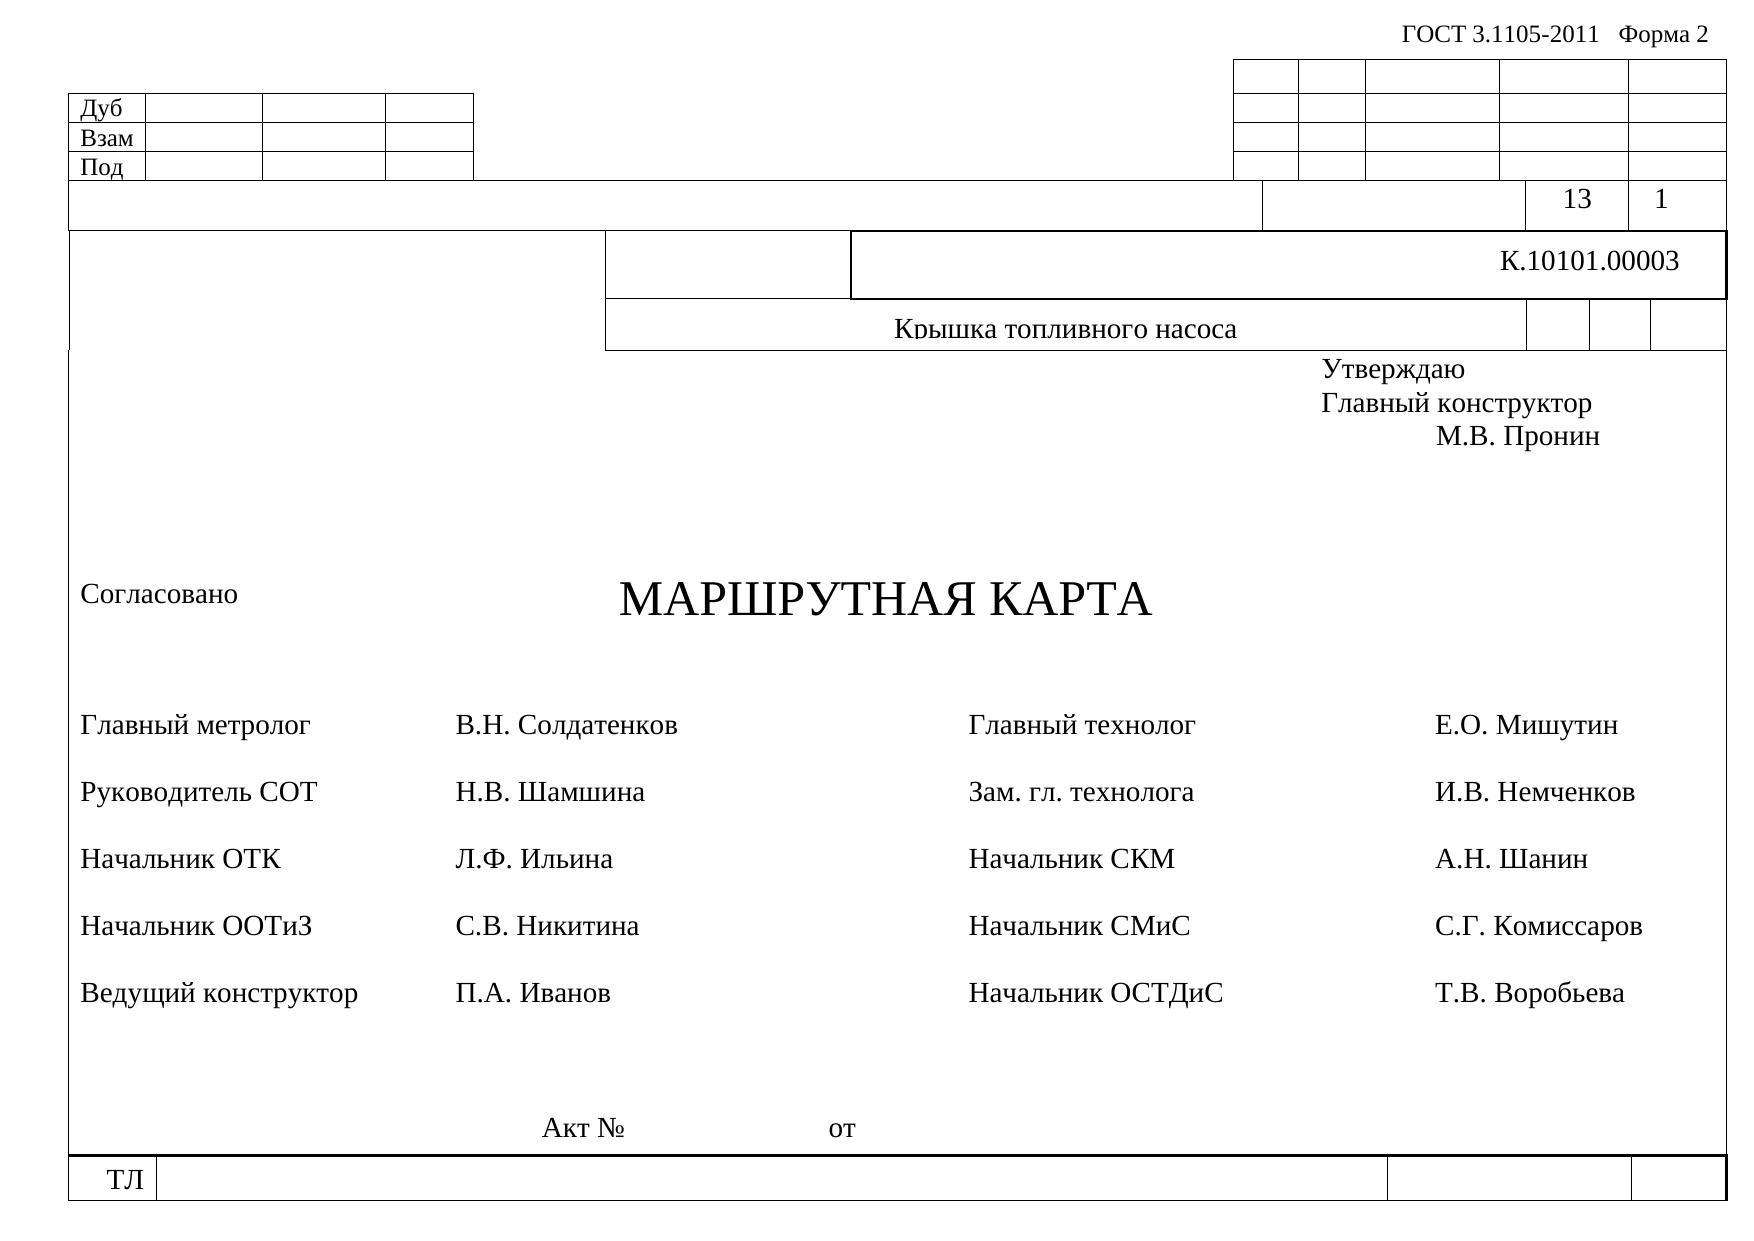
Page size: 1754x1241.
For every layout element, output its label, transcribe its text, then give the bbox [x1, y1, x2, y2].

table_cell [146, 94, 262, 122]
table_header [41, 59, 69, 92]
table_cell [1366, 123, 1499, 151]
table_cell [41, 576, 68, 707]
table_cell [146, 152, 262, 180]
table_cell [263, 123, 385, 151]
table_cell [462, 482, 1310, 525]
table_cell [41, 122, 68, 151]
table_cell Подл. [69, 152, 145, 180]
table_cell [263, 94, 385, 122]
table_cell [1500, 123, 1628, 151]
table_cell В.Н. Солдатенков Н.В. Шамшина Л.Ф. Ильина С.В. Никитина П.А. Иванов Акт № [444, 707, 722, 1154]
table_cell [370, 707, 444, 1154]
table_cell Главный технолог Зам. гл. технолога Начальник СКМ Начальник СМиС Начальник ОСТДиС [957, 707, 1292, 1154]
table_cell [1436, 576, 1726, 707]
table_header [1500, 60, 1628, 92]
table_header [1366, 60, 1499, 92]
table_cell [386, 94, 473, 122]
table_cell ТЛ [69, 1157, 156, 1200]
table_cell Е.О. Мишутин И.В. Немченков А.Н. Шанин С.Г. Комиссаров Т.В. Воробьева [1424, 707, 1726, 1154]
table_cell [474, 151, 1233, 180]
table_cell [41, 525, 68, 568]
table_cell [1629, 152, 1726, 180]
table_cell [41, 350, 68, 482]
table_cell [1234, 94, 1298, 122]
table_cell 1 [1629, 181, 1726, 230]
table_cell [462, 525, 1310, 568]
table_cell Согласовано [69, 576, 315, 707]
table_cell [41, 180, 68, 230]
table_cell [1205, 232, 1453, 298]
table_cell [1310, 576, 1436, 707]
table_header [1234, 60, 1298, 92]
table_cell Крышка топливного насоса [606, 299, 1526, 350]
table_header [69, 59, 473, 92]
table_cell [1629, 123, 1726, 151]
table_cell [1299, 123, 1365, 151]
table_cell [474, 122, 1233, 151]
table_cell [70, 231, 605, 350]
table_cell [1632, 1157, 1725, 1200]
table_cell [41, 93, 68, 122]
table_cell [1651, 300, 1726, 350]
table_cell [462, 350, 876, 482]
table_cell [386, 152, 473, 180]
table_cell Утверждаю Главный конструктор М.В. Пронин [1310, 351, 1726, 576]
table_cell [474, 93, 1233, 122]
table_cell [1299, 94, 1365, 122]
table_cell [1263, 181, 1525, 230]
table_cell К.10101.00003 [1453, 232, 1725, 298]
table_header [474, 59, 1233, 92]
table_cell [41, 230, 69, 298]
table_cell Главный метролог Руководитель СОТ Начальник ОТК Начальник ООТиЗ Ведущий конструктор [69, 707, 370, 1154]
table_cell [69, 350, 462, 576]
table_cell [41, 568, 68, 576]
table_cell [41, 298, 69, 350]
table_cell [876, 351, 1310, 482]
table_cell [386, 123, 473, 151]
table_header [1629, 60, 1726, 92]
table_cell [1629, 94, 1726, 122]
table_cell 13 [1526, 181, 1628, 230]
table_cell [1527, 300, 1589, 350]
table_cell [1366, 94, 1499, 122]
table_header [1299, 60, 1365, 92]
table_cell [41, 707, 68, 1154]
table_cell [1292, 707, 1424, 1154]
table_cell Взам. [69, 123, 145, 151]
table_cell [41, 1154, 68, 1200]
table_cell [1590, 300, 1650, 350]
table_cell [1500, 152, 1628, 180]
table_cell [1234, 123, 1298, 151]
table_cell [41, 151, 68, 180]
table_cell [1388, 1157, 1631, 1200]
table_cell [1366, 152, 1499, 180]
table_cell Дубл. [69, 94, 145, 122]
table_cell [1299, 152, 1365, 180]
table_cell [146, 123, 262, 151]
table_cell [315, 576, 462, 707]
table_cell МАРШРУТНАЯ КАРТА [462, 568, 1310, 707]
table_cell [1234, 152, 1298, 180]
table_cell [852, 232, 1205, 298]
table_cell [41, 482, 68, 525]
table_cell [606, 231, 850, 298]
table_cell от [722, 707, 957, 1154]
table_cell [157, 1157, 1387, 1200]
table_cell [263, 152, 385, 180]
table_cell [69, 181, 1262, 230]
table_cell [1500, 94, 1628, 122]
